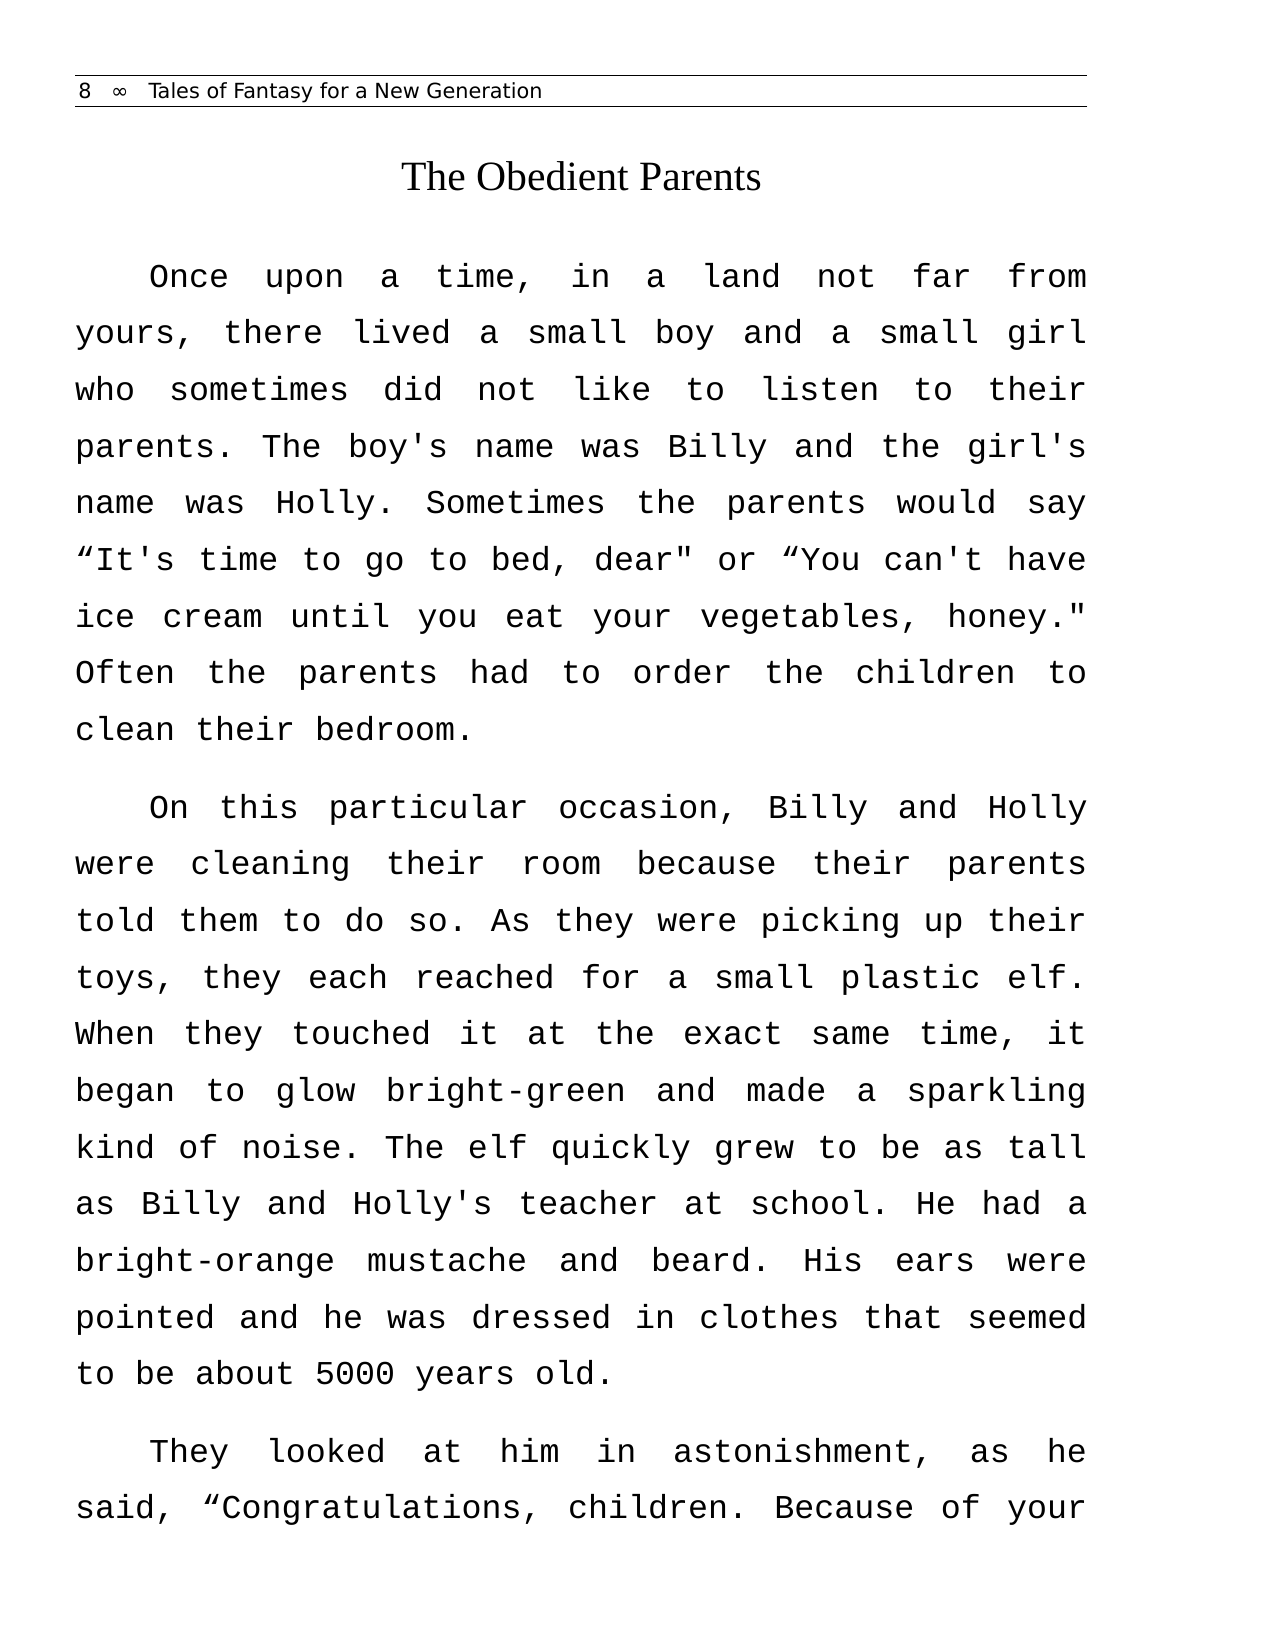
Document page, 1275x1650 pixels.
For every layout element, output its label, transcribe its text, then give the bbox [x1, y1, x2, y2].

text They looked at him in astonishment, as he said, “Congratulations, children. Because of your [75, 1434, 1087, 1529]
text Once upon a time, in a land not far from yours, there lived a small boy and a small girl who sometimes did not like to listen to their parents. The boy's name was Billy and the girl's name was Holly. Sometimes the parents would say “It's time to go to bed, dear" or “You can't have ice cream until you eat your vegetables, honey." Often the parents had to order the children to clean their bedroom. [75, 259, 1087, 751]
text On this particular occasion, Billy and Holly were cleaning their room because their parents told them to do so. As they were picking up their toys, they each reached for a small plastic elf. When they touched it at the exact same time, it began to glow bright-green and made a sparkling kind of noise. The elf quickly grew to be as tall as Billy and Holly's teacher at school. He had a bright-orange mustache and beard. His ears were pointed and he was dressed in clothes that seemed to be about 5000 years old. [75, 790, 1087, 1395]
title The Obedient Parents [75, 152, 1087, 199]
